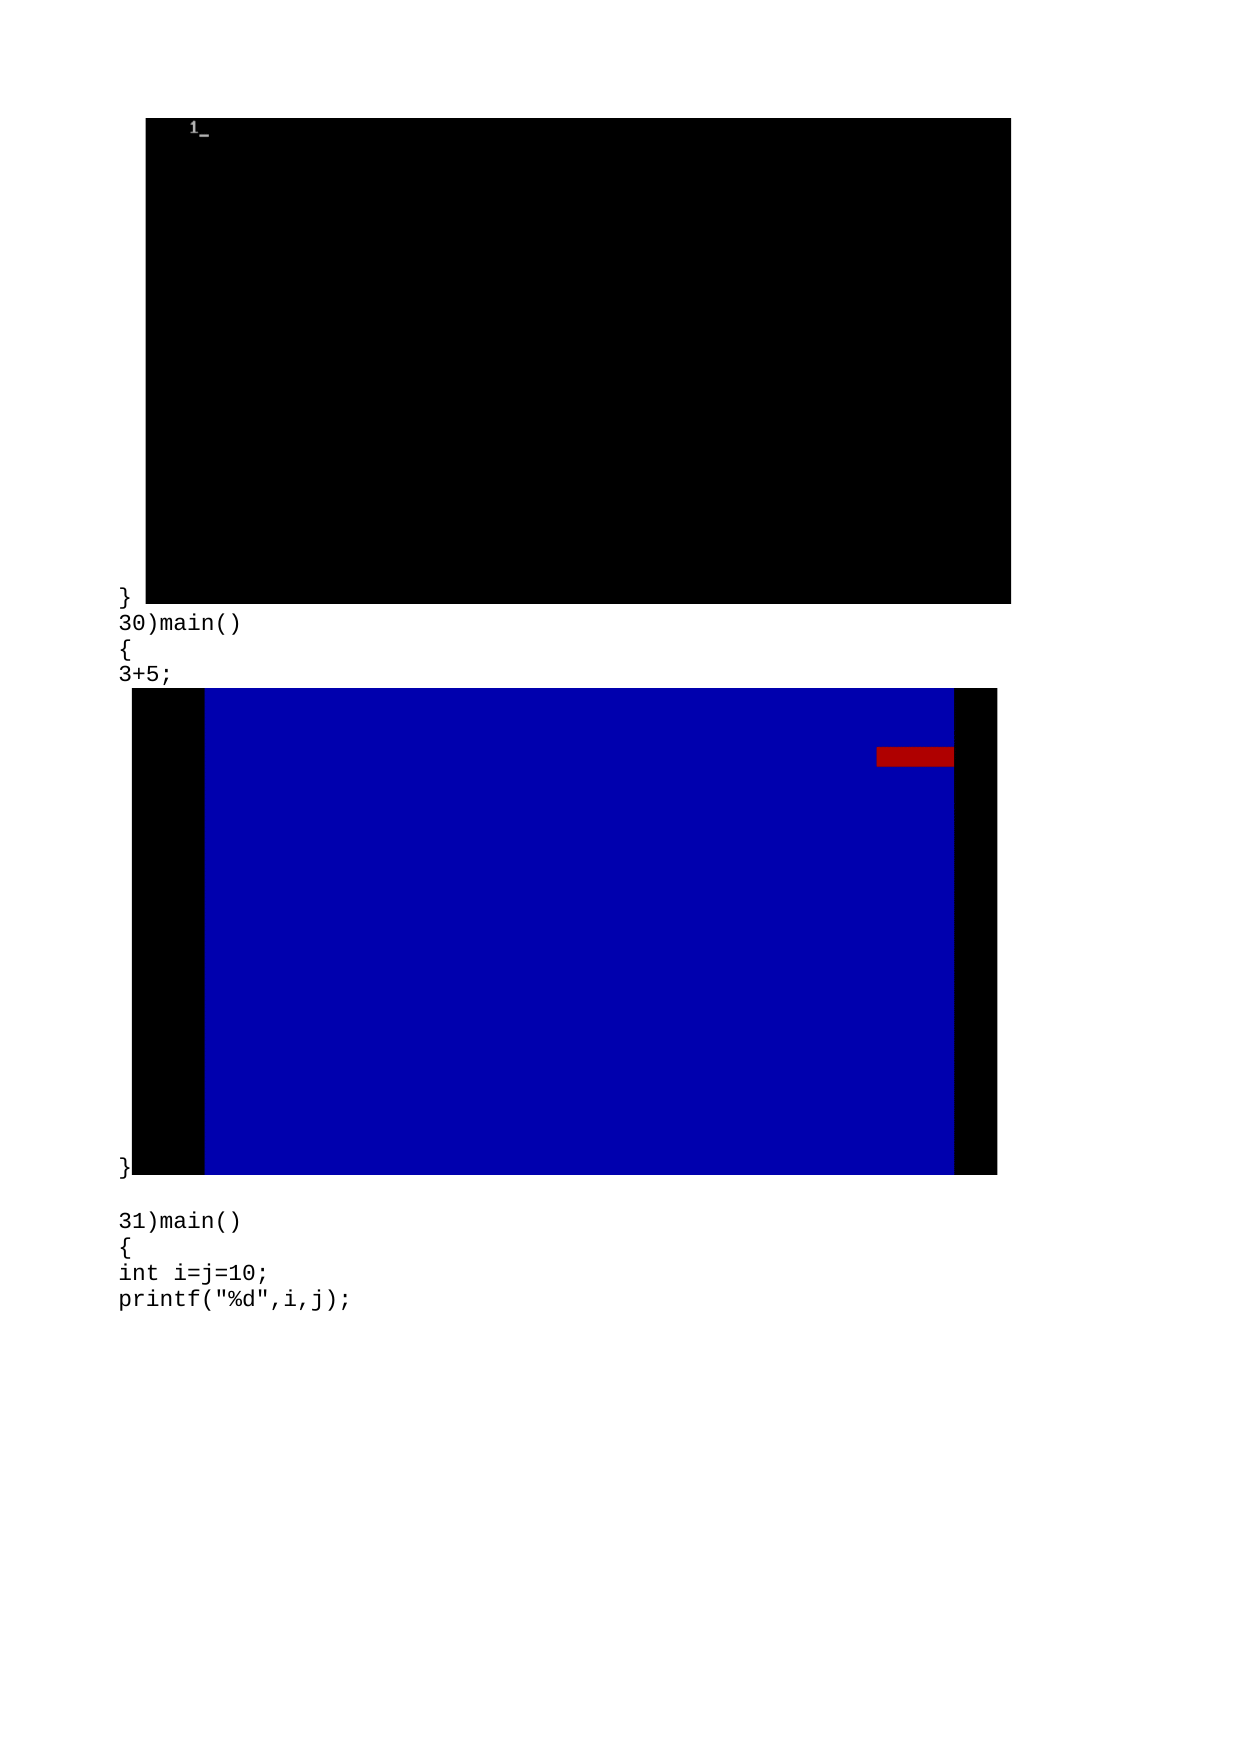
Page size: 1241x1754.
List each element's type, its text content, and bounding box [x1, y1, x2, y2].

text } [118, 689, 1122, 1182]
text 30)main() [118, 611, 1122, 637]
text int i=j=10; [118, 1261, 1122, 1287]
text 31)main() [118, 1209, 1122, 1236]
text } [118, 118, 1122, 611]
text printf("%d",i,j); [118, 1287, 1122, 1313]
text { [118, 1236, 1122, 1261]
text 3+5; [118, 663, 1122, 689]
text { [118, 637, 1122, 663]
